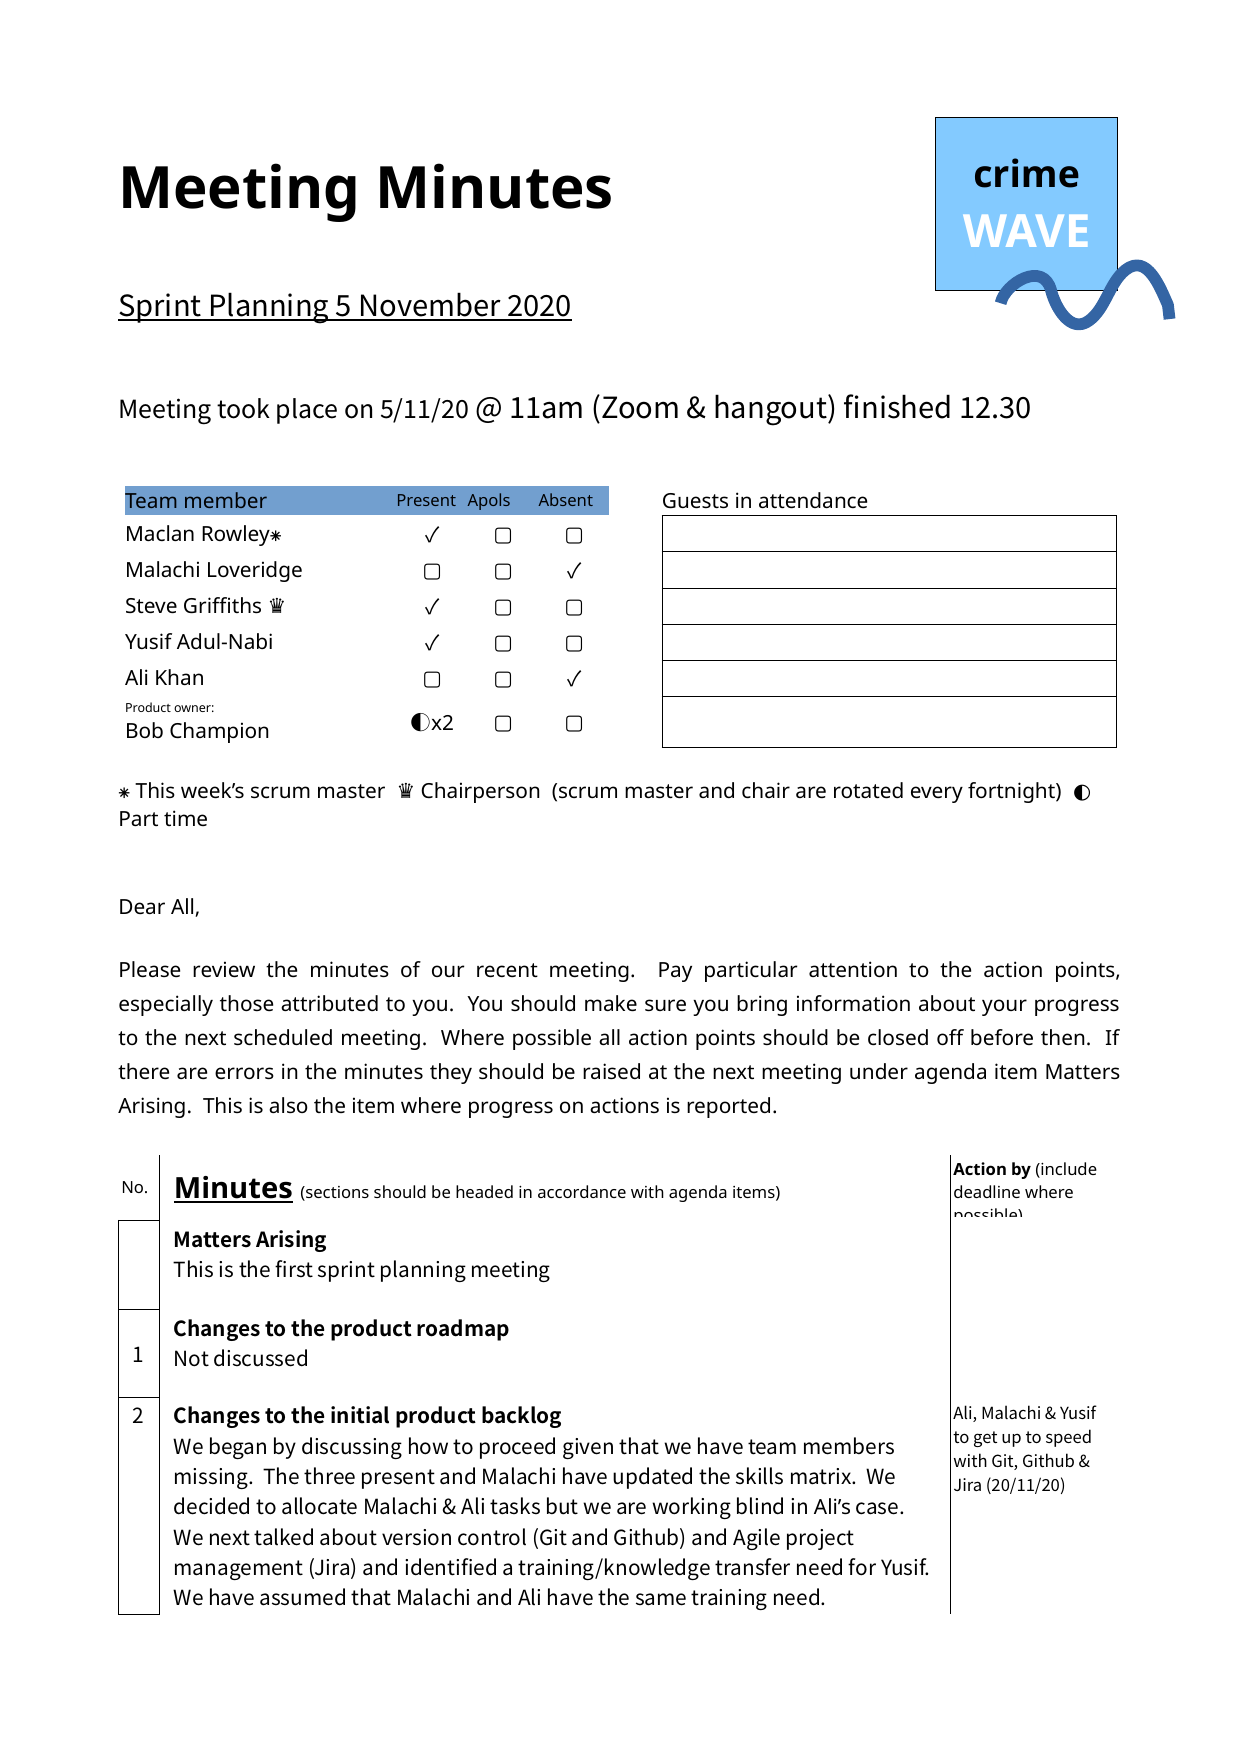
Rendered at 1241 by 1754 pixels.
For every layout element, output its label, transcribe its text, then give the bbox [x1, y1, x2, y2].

table_header No. [118, 1155, 159, 1220]
table_cell [609, 696, 662, 747]
table_header Action by (include deadline where possible) [951, 1155, 1110, 1220]
table_cell ▢ [467, 696, 538, 747]
table_cell ▢ [538, 624, 609, 660]
table_cell [609, 515, 662, 551]
table_header [609, 486, 662, 515]
table_cell ▢ [467, 660, 538, 696]
table_cell [119, 1221, 159, 1309]
text Please review the minutes of our recent meeting. Pay particular attention to the action points, especially those attributed to you. You should make sure you bring information about your progress to the next scheduled meeting. Where possible all action points should be closed off before then. If there are errors in the minutes they should be raised at the next meeting under agenda item Matters Arising. This is also the item where progress on actions is reported. [118, 955, 1122, 1120]
table_cell [663, 516, 1116, 551]
table_header Minutes (sections should be headed in accordance with agenda items) [160, 1155, 950, 1220]
table_cell ✓ [396, 588, 467, 623]
table_cell ✓ [396, 624, 467, 660]
table_header Guests in attendance [662, 486, 1116, 515]
table_cell Changes to the product roadmap Not discussed [160, 1309, 950, 1397]
table_header Apols [467, 486, 538, 515]
table_cell Yusif Adul-Nabi [125, 624, 396, 660]
table_cell ✓ [538, 551, 609, 587]
table_cell 2 [119, 1398, 159, 1614]
table_cell Malachi Loveridge [125, 551, 396, 587]
table_cell ▢ [538, 696, 609, 747]
table_cell ▢ [467, 624, 538, 660]
table_cell Ali, Malachi & Yusif to get up to speed with Git, Github & Jira (20/11/20) [951, 1397, 1110, 1614]
table_cell Matters Arising This is the first sprint planning meeting [160, 1220, 950, 1309]
table_cell ▢ [538, 515, 609, 551]
table_cell [609, 624, 662, 660]
table_cell ▢ [396, 551, 467, 587]
text Dear All, [118, 892, 1122, 920]
table_cell [951, 1220, 1110, 1309]
table_header Present [396, 486, 467, 515]
table_cell [663, 589, 1116, 623]
table_cell [663, 661, 1116, 696]
text Meeting Minutes Sprint Planning 5 November 2020 [1095, 284, 1122, 325]
text Meeting took place on 5/11/20 @ 11am (Zoom & hangout) finished 12.30 [118, 384, 1122, 427]
table_cell Steve Griffiths ♛ [125, 588, 396, 623]
table_cell [609, 551, 662, 587]
table_cell Ali Khan [125, 660, 396, 696]
table_cell Product owner: Bob Champion [125, 696, 396, 747]
table_cell Changes to the initial product backlog We began by discussing how to proceed given that we have team members missing. The three present and Malachi have updated the skills matrix. We decided to allocate Malachi & Ali tasks but we are working blind in Ali’s case. We next talked about version control (Git and Github) and Agile project management (Jira) and identified a training/knowledge transfer need for Yusif. We have assumed that Malachi and Ali have the same training need. [160, 1397, 950, 1614]
text ⁕ This week’s scrum master ♛ Chairperson (scrum master and chair are rotated every fortnight) ◐ Part time [118, 747, 1122, 833]
table_cell ▢ [467, 551, 538, 587]
text Meeting Minutes Sprint Planning 5 November 2020 [1058, 291, 1102, 318]
table_cell ▢ [467, 588, 538, 623]
table_cell [609, 660, 662, 696]
table_header Team member [125, 486, 396, 515]
table_cell [951, 1309, 1110, 1397]
table_cell ◐x2 [396, 696, 467, 747]
text Meeting Minutes Sprint Planning 5 November 2020 [118, 118, 1063, 325]
table_cell ▢ [396, 660, 467, 696]
table_cell [663, 625, 1116, 660]
table_cell [663, 697, 1116, 747]
table_cell ▢ [538, 588, 609, 623]
table_cell [609, 588, 662, 623]
table_cell Maclan Rowley⁕ [125, 515, 396, 551]
table_cell [663, 552, 1116, 587]
table_cell ✓ [538, 660, 609, 696]
table_cell 1 [119, 1310, 159, 1397]
table_header Absent [538, 486, 609, 515]
table_cell ✓ [396, 515, 467, 551]
table_cell ▢ [467, 515, 538, 551]
